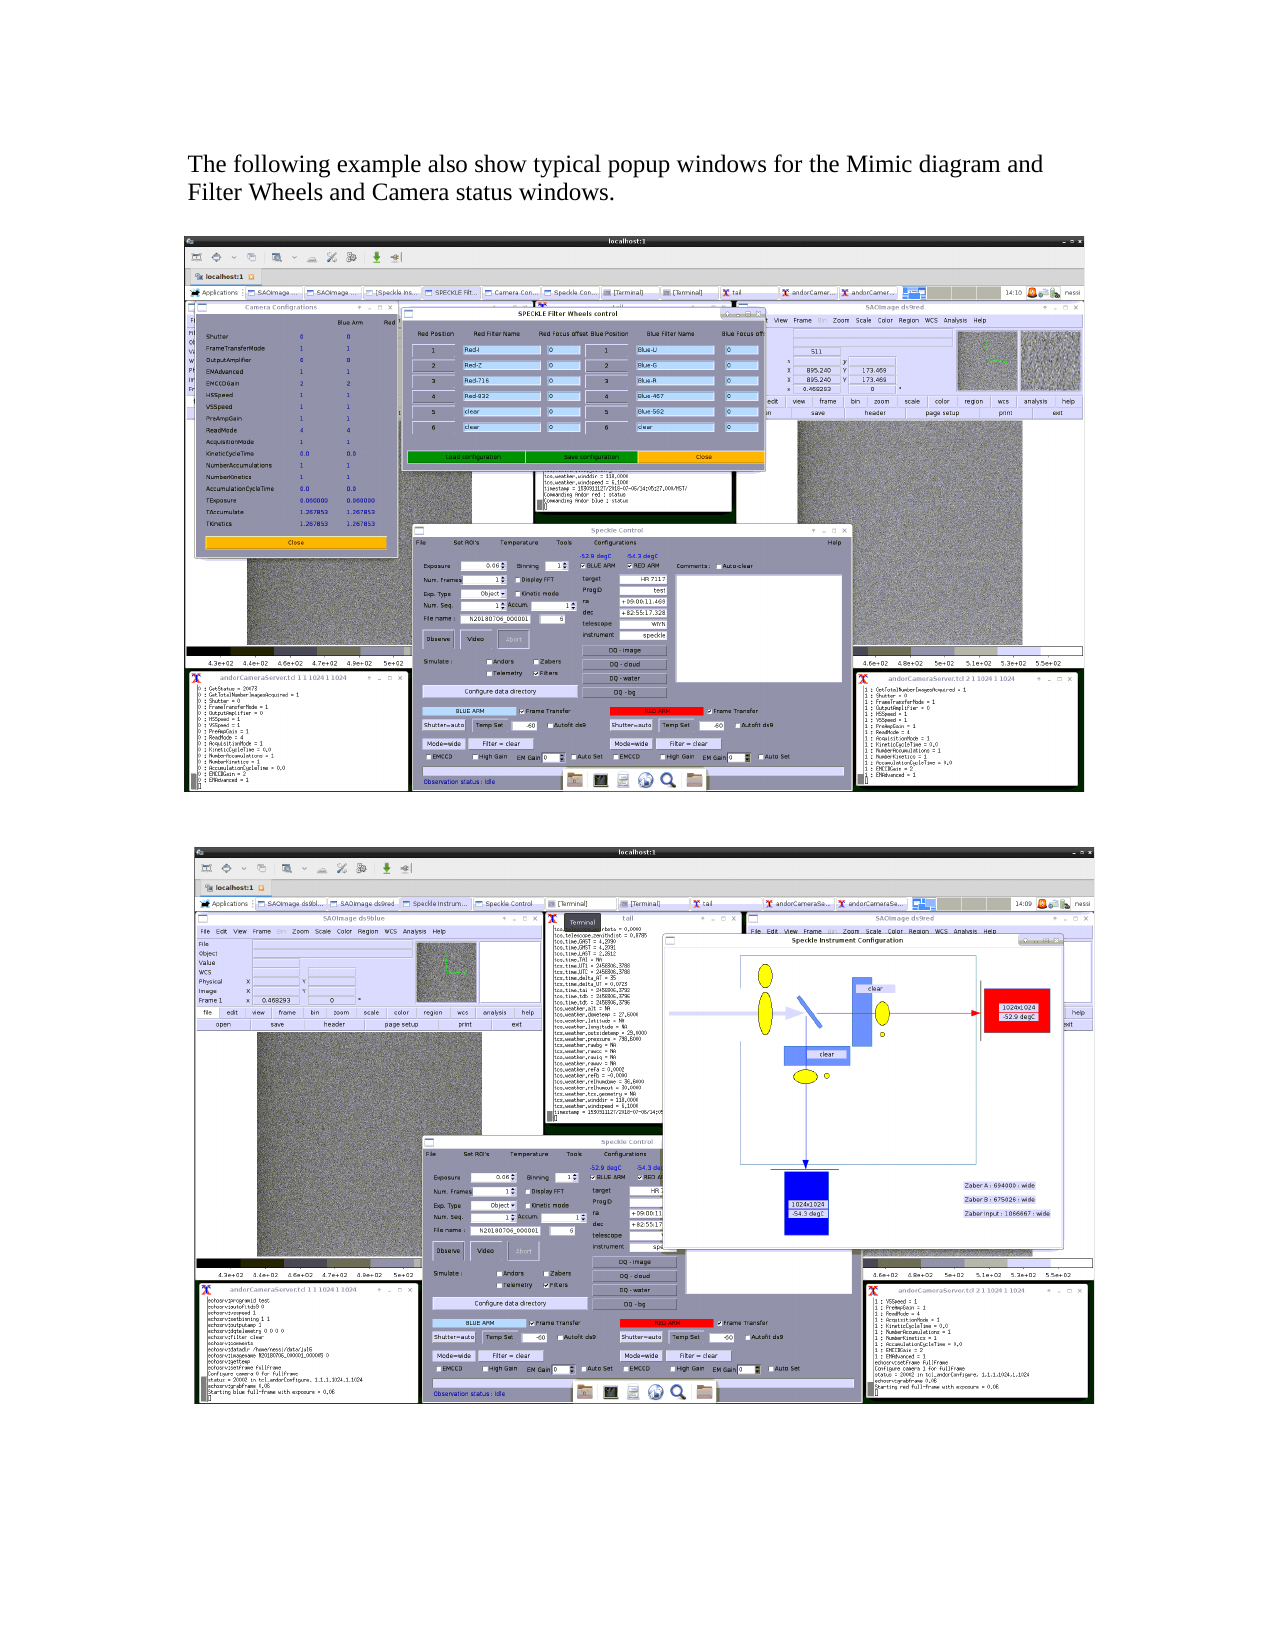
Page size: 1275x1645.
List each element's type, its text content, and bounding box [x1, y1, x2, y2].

picture [194, 847, 1095, 1404]
text The following example also show typical popup windows for the Mimic diagram and Filter Wheels and Camera status windows. [187, 150, 1087, 206]
picture [184, 236, 1085, 792]
